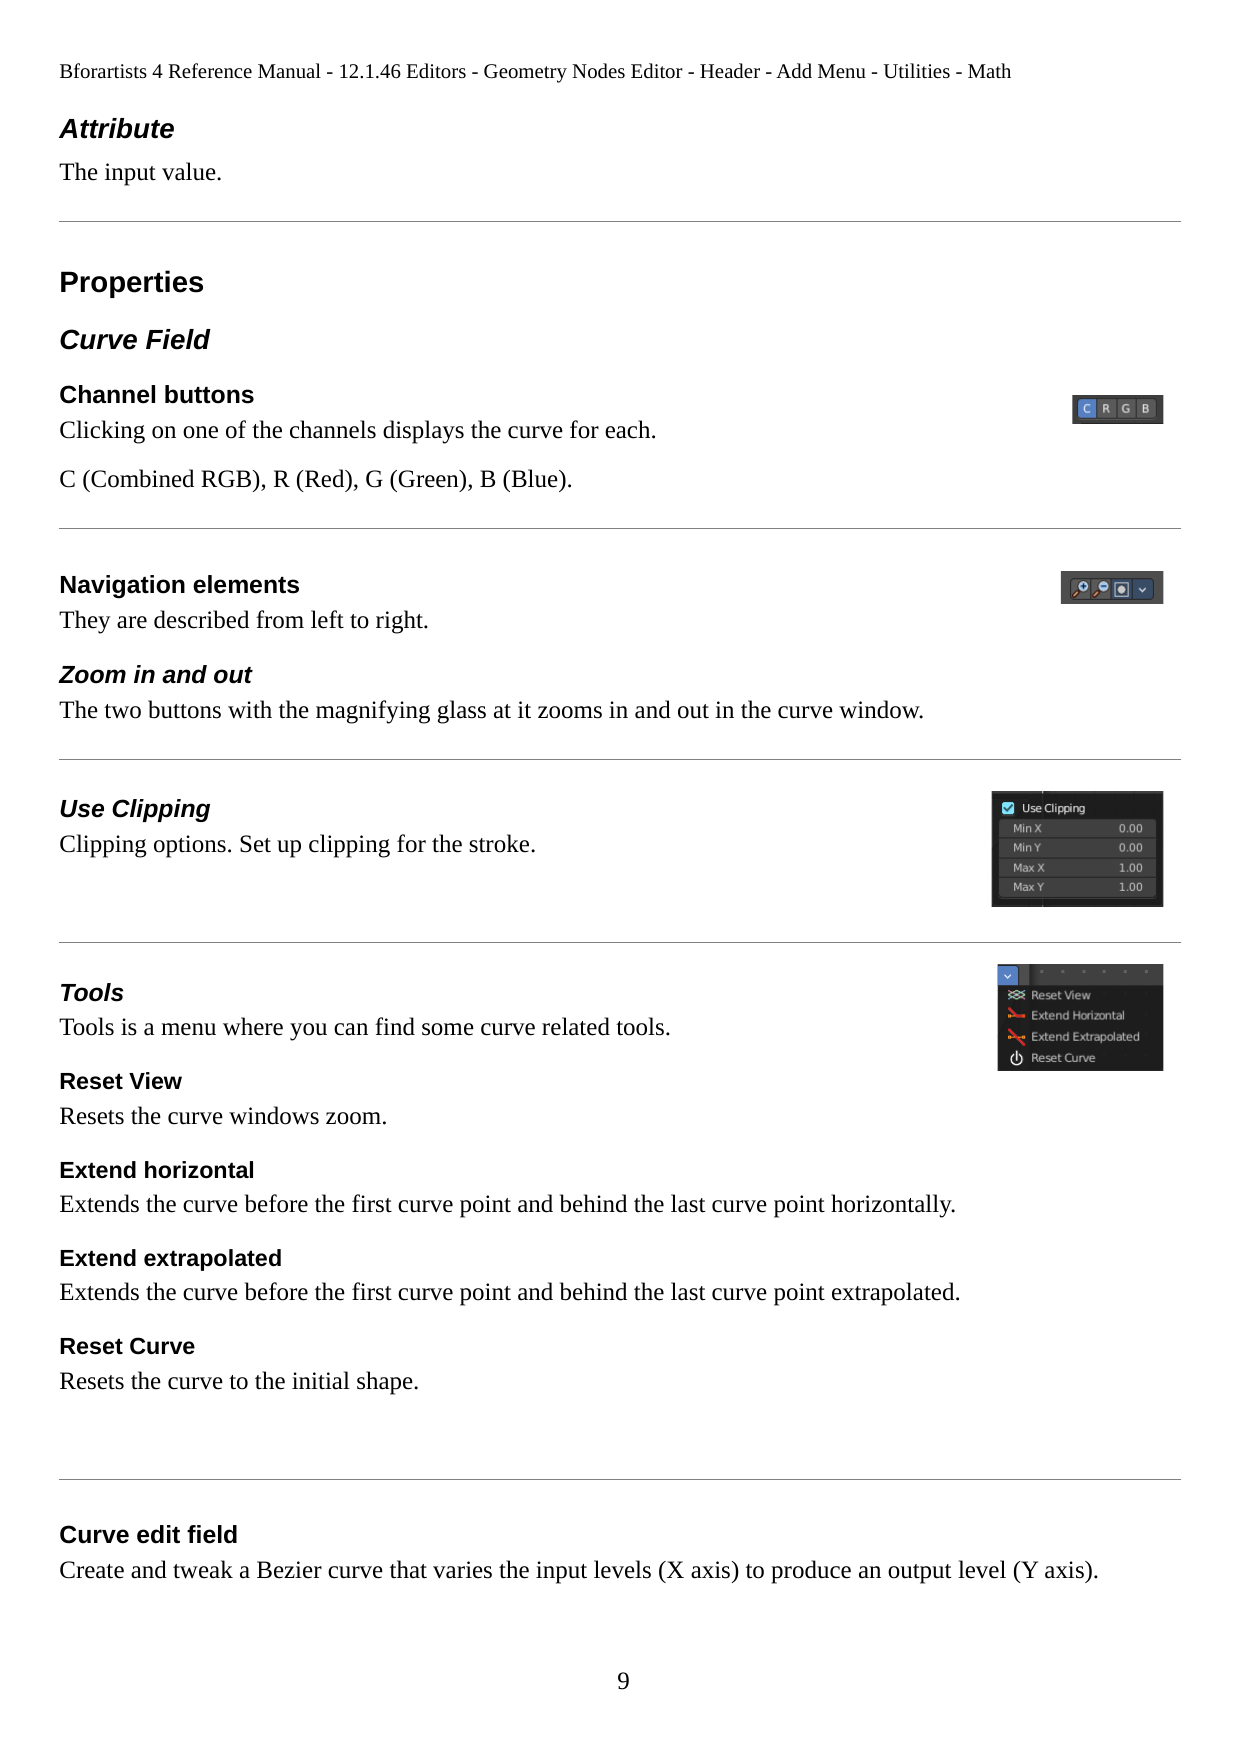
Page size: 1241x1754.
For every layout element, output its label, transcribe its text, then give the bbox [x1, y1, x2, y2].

picture [997, 964, 1164, 1071]
subtitle Tools [59, 978, 997, 1006]
picture [1072, 395, 1164, 424]
subtitle Properties [59, 265, 1181, 298]
subtitle Curve Field [59, 323, 1181, 355]
subtitle Attribute [59, 113, 1181, 144]
picture [991, 791, 1164, 907]
subtitle Channel buttons [59, 380, 1181, 409]
text Extends the curve before the first curve point and behind the last curve point horizontally. [59, 1189, 1181, 1218]
subtitle Zoom in and out [59, 660, 1181, 689]
text C (Combined RGB), R (Red), G (Green), B (Blue). [59, 464, 1181, 493]
text Extends the curve before the first curve point and behind the last curve point extrapolated. [59, 1277, 1181, 1306]
text The two buttons with the magnifying glass at it zooms in and out in the curve window. [59, 695, 1181, 724]
text Resets the curve windows zoom. [59, 1101, 1181, 1129]
text The input value. [59, 157, 1181, 186]
text Create and tweak a Bezier curve that varies the input levels (X axis) to produce an output level (Y axis). [59, 1555, 1181, 1584]
subtitle Reset Curve [59, 1333, 1181, 1359]
subtitle Curve edit field [59, 1521, 1181, 1549]
subtitle Extend horizontal [59, 1156, 1181, 1183]
subtitle Extend extrapolated [59, 1244, 1181, 1271]
picture [1060, 571, 1164, 604]
text Tools is a menu where you can find some curve related tools. [59, 1012, 997, 1041]
subtitle [1164, 794, 1181, 823]
subtitle Reset View [59, 1068, 1181, 1094]
text They are described from left to right. [59, 605, 1181, 633]
text Resets the curve to the initial shape. [59, 1366, 1181, 1394]
subtitle Navigation elements [59, 570, 1181, 598]
text Clipping options. Set up clipping for the stroke. [59, 829, 991, 858]
subtitle [1164, 978, 1181, 1006]
text Clicking on one of the channels displays the curve for each. [59, 415, 1181, 444]
subtitle Use Clipping [59, 794, 991, 823]
